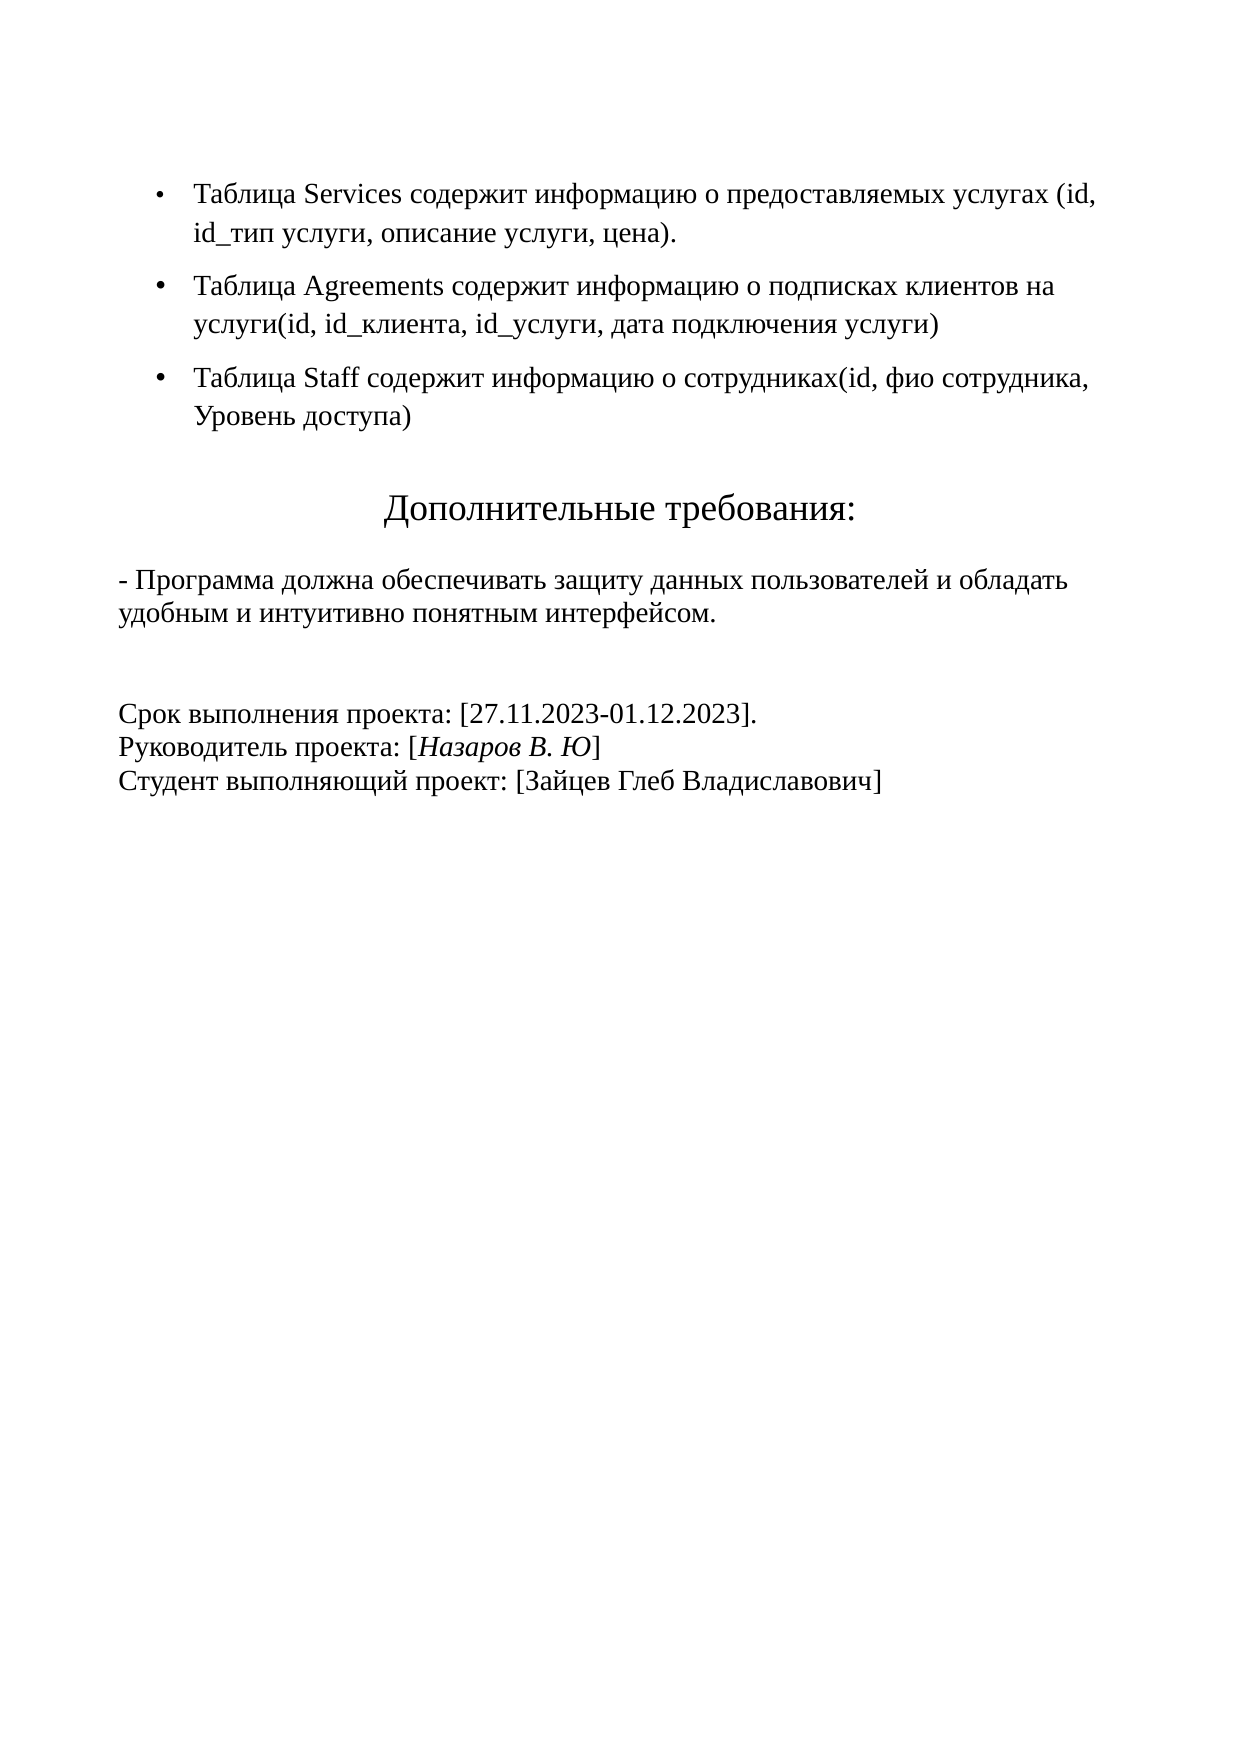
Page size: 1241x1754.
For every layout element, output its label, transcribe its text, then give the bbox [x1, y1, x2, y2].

text Срок выполнения проекта: [27.11.2023-01.12.2023]. [118, 696, 1122, 729]
text Студент выполняющий проект: [Зайцев Глеб Владиславович] [118, 763, 1122, 797]
text Дополнительные требования: [118, 485, 1122, 528]
text - Программа должна обеспечивать защиту данных пользователей и обладать удобным и интуитивно понятным интерфейсом. [118, 562, 1122, 629]
list Таблица Аgreements содержит информацию о подписках клиентов на услуги(id, id_клиента, id_услуги, дата подключения услуги) [156, 268, 1122, 340]
text Руководитель проекта: [Назаров В. Ю] [118, 729, 1122, 763]
list Таблица Services содержит информацию о предоставляемых услугах (id, id_тип услуги, описание услуги, цена). [156, 176, 1122, 248]
list Таблица Staff содержит информацию о сотрудниках(id, фио сотрудника, Уровень доступа) [156, 360, 1122, 432]
